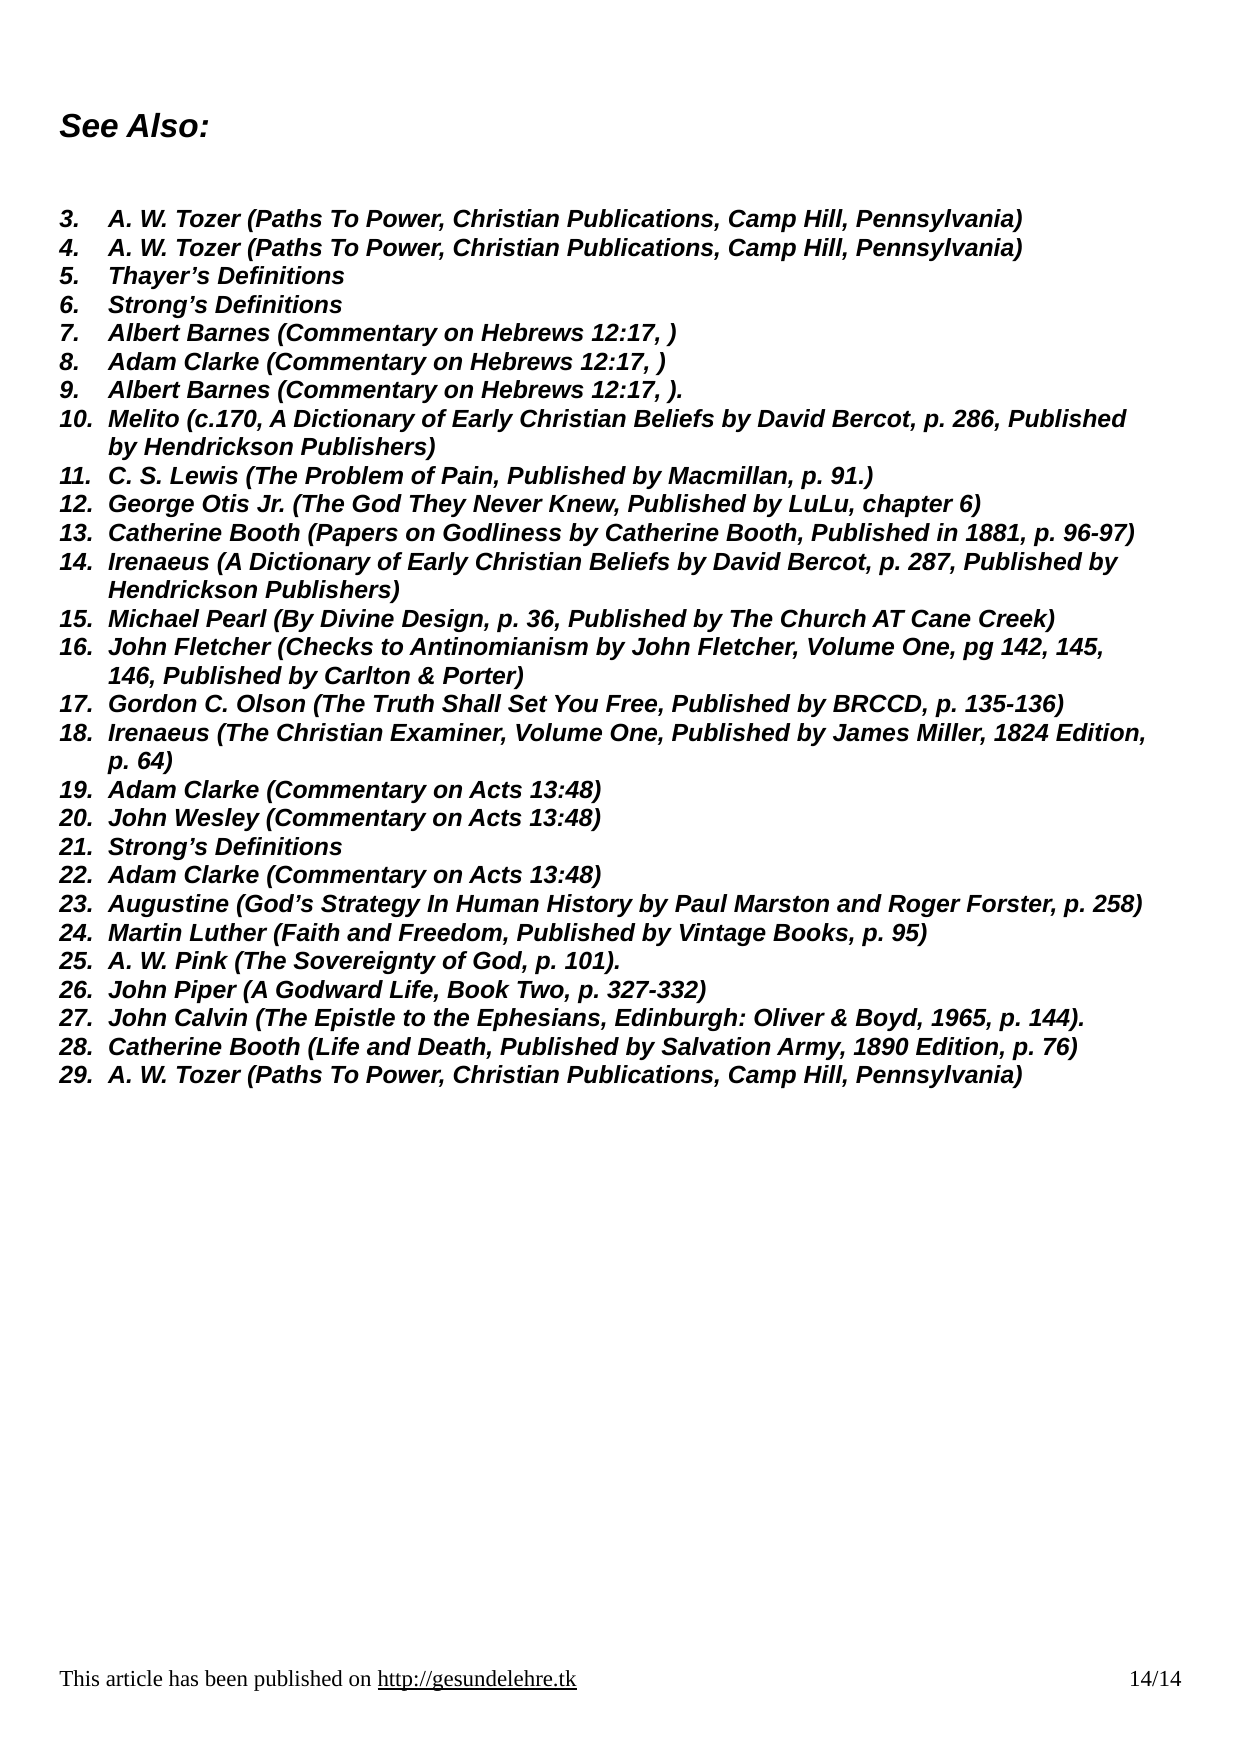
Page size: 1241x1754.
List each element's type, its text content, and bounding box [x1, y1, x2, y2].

text See Also: [59, 106, 1181, 145]
subtitle 3. A. W. Tozer (Paths To Power, Christian Publications, Camp Hill, Pennsylvania) 4. A. W. Tozer (Paths To Power, Christian Publications, Camp Hill, Pennsylvania) 5. Thayer’s Definitions 6. Strong’s Definitions 7. Albert Barnes (Commentary on Hebrews 12:17, ) 8. Adam Clarke (Commentary on Hebrews 12:17, ) 9. Albert Barnes (Commentary on Hebrews 12:17, ). 10. Melito (c.170, A Dictionary of Early Christian Beliefs by David Bercot, p. 286, Published by Hendrickson Publishers) 11. C. S. Lewis (The Problem of Pain, Published by Macmillan, p. 91.) 12. George Otis Jr. (The God They Never Knew, Published by LuLu, chapter 6) 13. Catherine Booth (Papers on Godliness by Catherine Booth, Published in 1881, p. 96-97) 14. Irenaeus (A Dictionary of Early Christian Beliefs by David Bercot, p. 287, Published by Hendrickson Publishers) 15. Michael Pearl (By Divine Design, p. 36, Published by The Church AT Cane Creek) 16. John Fletcher (Checks to Antinomianism by John Fletcher, Volume One, pg 142, 145, 146, Published by Carlton & Porter) 17. Gordon C. Olson (The Truth Shall Set You Free, Published by BRCCD, p. 135-136) 18. Irenaeus (The Christian Examiner, Volume One, Published by James Miller, 1824 Edition, p. 64) 19. Adam Clarke (Commentary on Acts 13:48) 20. John Wesley (Commentary on Acts 13:48) 21. Strong’s Definitions 22. Adam Clarke (Commentary on Acts 13:48) 23. Augustine (God’s Strategy In Human History by Paul Marston and Roger Forster, p. 258) 24. Martin Luther (Faith and Freedom, Published by Vintage Books, p. 95) 25. A. W. Pink (The Sovereignty of God, p. 101). 26. John Piper (A Godward Life, Book Two, p. 327-332) 27. John Calvin (The Epistle to the Ephesians, Edinburgh: Oliver & Boyd, 1965, p. 144). 28. Catherine Booth (Life and Death, Published by Salvation Army, 1890 Edition, p. 76) 29. A. W. Tozer (Paths To Power, Christian Publications, Camp Hill, Pennsylvania) [59, 204, 1181, 1089]
